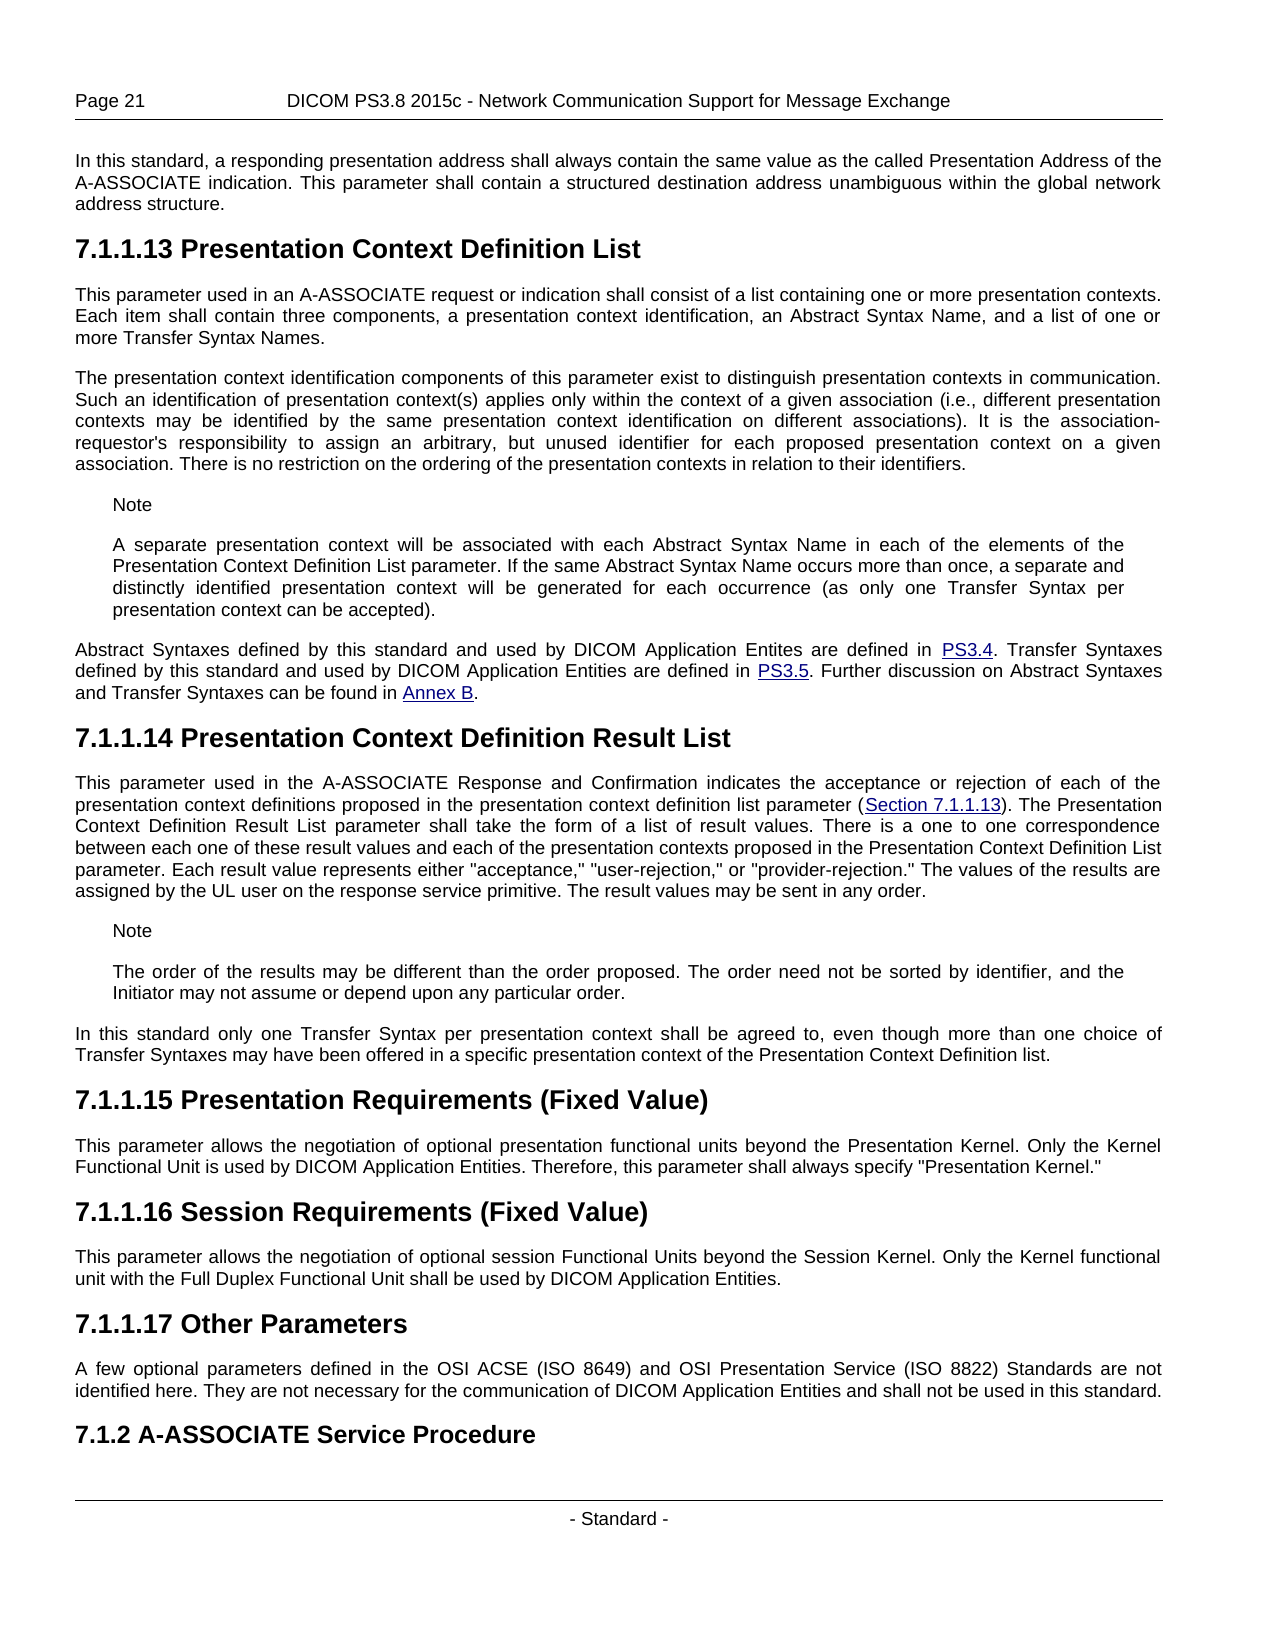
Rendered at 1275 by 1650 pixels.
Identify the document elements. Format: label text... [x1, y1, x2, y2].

text Note [112, 493, 1125, 515]
text 7.1.1.15 Presentation Requirements (Fixed Value) [75, 1084, 1162, 1116]
text This parameter allows the negotiation of optional presentation functional units beyond the Presentation Kernel. Only the Kernel Functional Unit is used by DICOM Application Entities. Therefore, this parameter shall always specify "Presentation Kernel." [75, 1134, 1162, 1177]
text In this standard only one Transfer Syntax per presentation context shall be agreed to, even though more than one choice of Transfer Syntaxes may have been offered in a specific presentation context of the Presentation Context Definition list. [75, 1022, 1162, 1066]
text 7.1.1.14 Presentation Context Definition Result List [75, 722, 1162, 753]
text A separate presentation context will be associated with each Abstract Syntax Name in each of the elements of the Presentation Context Definition List parameter. If the same Abstract Syntax Name occurs more than once, a separate and distinctly identified presentation context will be generated for each occurrence (as only one Transfer Syntax per presentation context can be accepted). [112, 534, 1125, 620]
text In this standard, a responding presentation address shall always contain the same value as the called Presentation Address of the A-ASSOCIATE indication. This parameter shall contain a structured destination address unambiguous within the global network address structure. [75, 150, 1162, 215]
text This parameter allows the negotiation of optional session Functional Units beyond the Session Kernel. Only the Kernel functional unit with the Full Duplex Functional Unit shall be used by DICOM Application Entities. [75, 1246, 1162, 1289]
text 7.1.1.17 Other Parameters [75, 1308, 1162, 1339]
text Note [112, 920, 1125, 942]
text The order of the results may be different than the order proposed. The order need not be sorted by identifier, and the Initiator may not assume or depend upon any particular order. [112, 961, 1125, 1004]
text This parameter used in an A-ASSOCIATE request or indication shall consist of a list containing one or more presentation contexts. Each item shall contain three components, a presentation context identification, an Abstract Syntax Name, and a list of one or more Transfer Syntax Names. [75, 283, 1162, 348]
text This parameter used in the A-ASSOCIATE Response and Confirmation indicates the acceptance or rejection of each of the presentation context definitions proposed in the presentation context definition list parameter (Section 7.1.1.13). The Presentation Context Definition Result List parameter shall take the form of a list of result values. There is a one to one correspondence between each one of these result values and each of the presentation contexts proposed in the Presentation Context Definition List parameter. Each result value represents either "acceptance," "user-rejection," or "provider-rejection." The values of the results are assigned by the UL user on the response service primitive. The result values may be sent in any order. [75, 772, 1162, 902]
text 7.1.1.16 Session Requirements (Fixed Value) [75, 1196, 1162, 1227]
text Abstract Syntaxes defined by this standard and used by DICOM Application Entites are defined in PS3.4. Transfer Syntaxes defined by this standard and used by DICOM Application Entities are defined in PS3.5. Further discussion on Abstract Syntaxes and Transfer Syntaxes can be found in Annex B. [75, 639, 1162, 703]
text 7.1.2 A-ASSOCIATE Service Procedure [75, 1420, 1162, 1449]
text A few optional parameters defined in the OSI ACSE (ISO 8649) and OSI Presentation Service (ISO 8822) Standards are not identified here. They are not necessary for the communication of DICOM Application Entities and shall not be used in this standard. [75, 1358, 1162, 1401]
text The presentation context identification components of this parameter exist to distinguish presentation contexts in communication. Such an identification of presentation context(s) applies only within the context of a given association (i.e., different presentation contexts may be identified by the same presentation context identification on different associations). It is the association-requestor's responsibility to assign an arbitrary, but unused identifier for each proposed presentation context on a given association. There is no restriction on the ordering of the presentation contexts in relation to their identifiers. [75, 367, 1162, 475]
text 7.1.1.13 Presentation Context Definition List [75, 233, 1162, 265]
